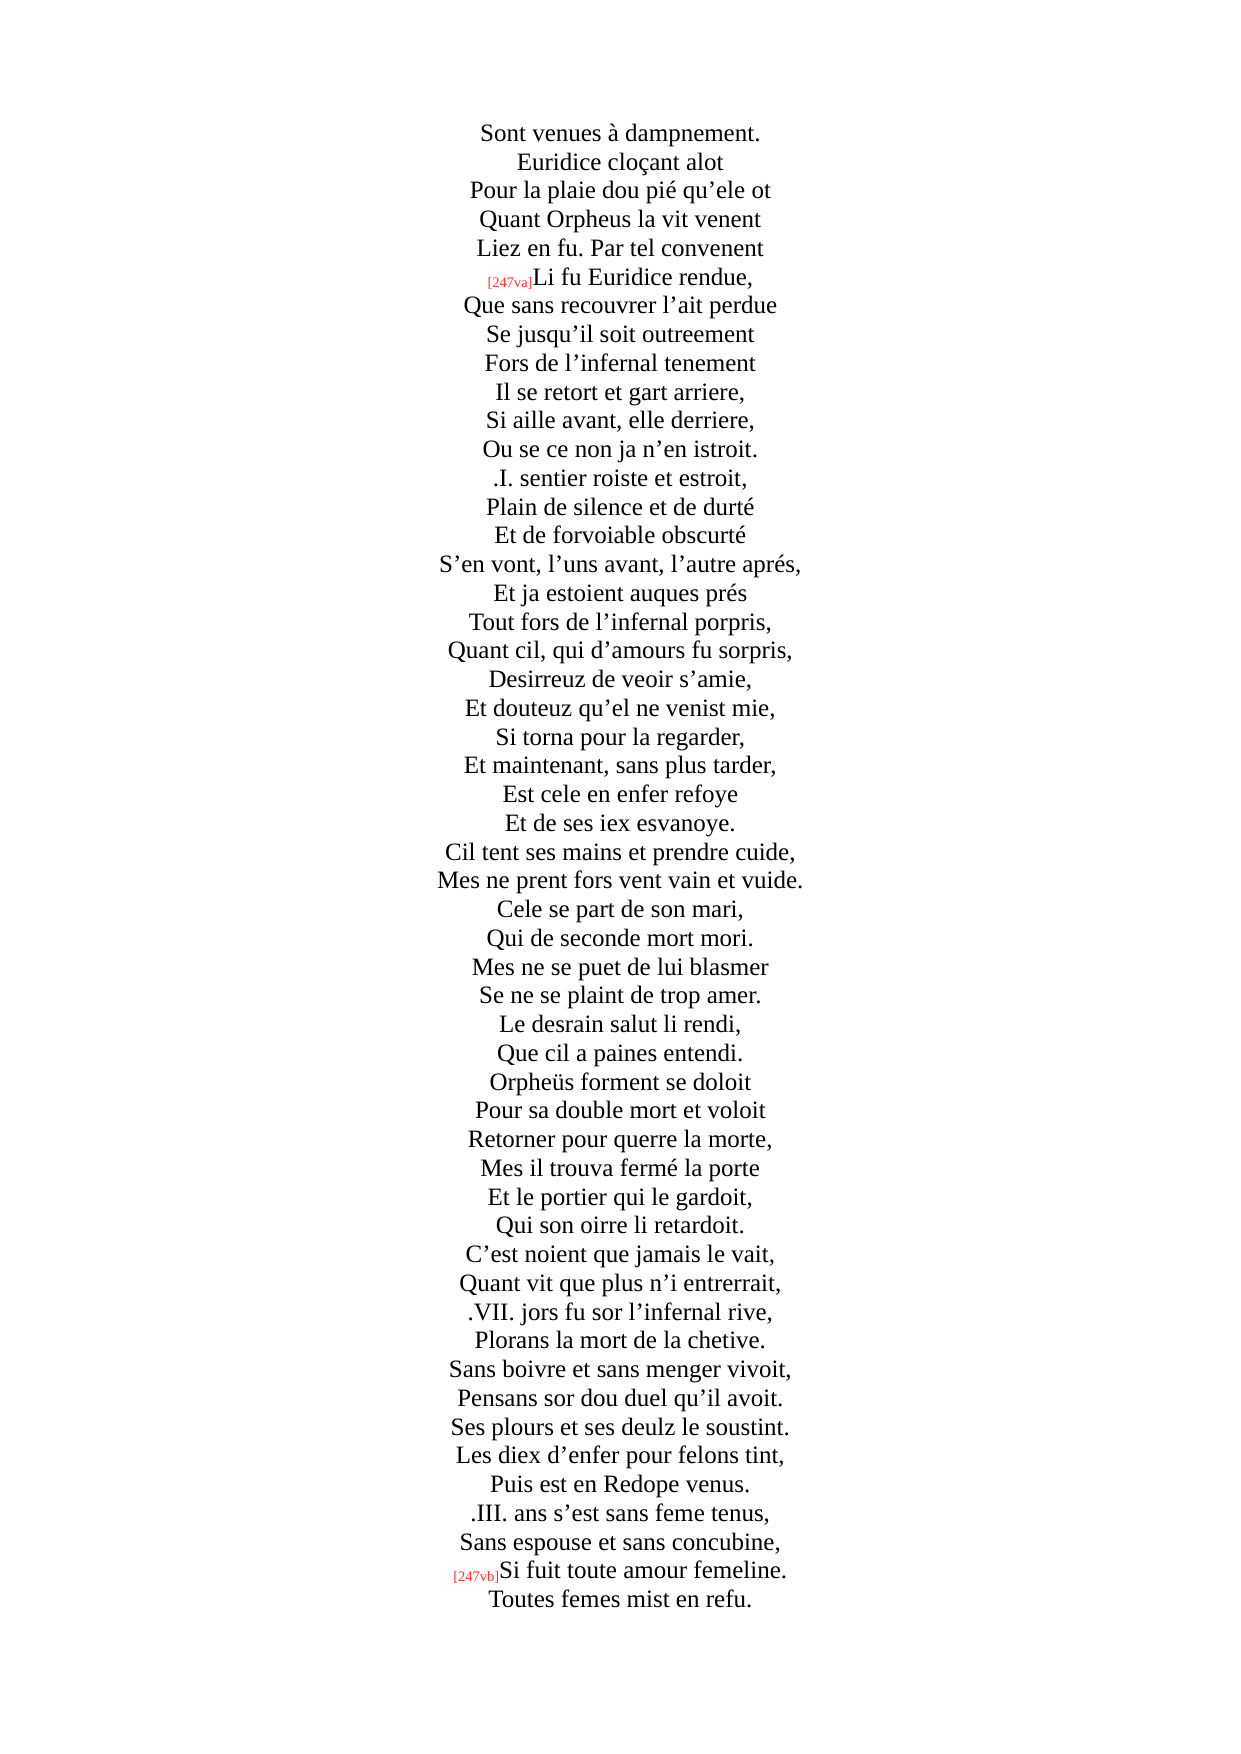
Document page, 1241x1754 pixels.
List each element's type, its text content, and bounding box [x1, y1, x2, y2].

text [247va]Li fu Euridice rendue, [118, 262, 1122, 291]
text C’est noient que jamais le vait, [118, 1239, 1122, 1268]
text Est cele en enfer refoye [118, 779, 1122, 808]
text Pour la plaie dou pié qu’ele ot [118, 176, 1122, 204]
text Cele se part de son mari, [118, 894, 1122, 923]
text Mes ne se puet de lui blasmer [118, 952, 1122, 981]
text Qui de seconde mort mori. [118, 923, 1122, 952]
text Orpheüs forment se doloit [118, 1067, 1122, 1096]
text Si torna pour la regarder, [118, 722, 1122, 751]
text Et ja estoient auques prés [118, 578, 1122, 607]
text Se ne se plaint de trop amer. [118, 981, 1122, 1009]
text Tout fors de l’infernal porpris, [118, 607, 1122, 636]
text Mes il trouva fermé la porte [118, 1153, 1122, 1182]
text Il se retort et gart arriere, [118, 377, 1122, 406]
text Plain de silence et de durté [118, 492, 1122, 521]
text Que cil a paines entendi. [118, 1038, 1122, 1067]
text Les diex d’enfer pour felons tint, [118, 1441, 1122, 1469]
text Retorner pour querre la morte, [118, 1124, 1122, 1153]
text Pensans sor dou duel qu’il avoit. [118, 1383, 1122, 1412]
text Et de ses iex esvanoye. [118, 808, 1122, 837]
text Et le portier qui le gardoit, [118, 1182, 1122, 1211]
text Mes ne prent fors vent vain et vuide. [118, 866, 1122, 894]
text Toutes femes mist en refu. [118, 1584, 1122, 1613]
text .III. ans s’est sans feme tenus, [118, 1498, 1122, 1527]
text Se jusqu’il soit outreement [118, 319, 1122, 348]
text Et douteuz qu’el ne venist mie, [118, 693, 1122, 722]
text Quant vit que plus n’i entrerrait, [118, 1268, 1122, 1297]
text .I. sentier roiste et estroit, [118, 463, 1122, 492]
text Si aille avant, elle derriere, [118, 406, 1122, 434]
text [247vb]Si fuit toute amour femeline. [118, 1556, 1122, 1584]
text Qui son oirre li retardoit. [118, 1211, 1122, 1239]
text Sans espouse et sans concubine, [118, 1527, 1122, 1556]
text Et de forvoiable obscurté [118, 521, 1122, 549]
text Le desrain salut li rendi, [118, 1009, 1122, 1038]
text Quant cil, qui d’amours fu sorpris, [118, 636, 1122, 664]
text Ses plours et ses deulz le soustint. [118, 1412, 1122, 1441]
text Que sans recouvrer l’ait perdue [118, 291, 1122, 319]
text .VII. jors fu sor l’infernal rive, [118, 1297, 1122, 1326]
text S’en vont, l’uns avant, l’autre aprés, [118, 549, 1122, 578]
text Sans boivre et sans menger vivoit, [118, 1354, 1122, 1383]
text Plorans la mort de la chetive. [118, 1326, 1122, 1354]
text Et maintenant, sans plus tarder, [118, 751, 1122, 779]
text Desirreuz de veoir s’amie, [118, 664, 1122, 693]
text Ou se ce non ja n’en istroit. [118, 434, 1122, 463]
text Pour sa double mort et voloit [118, 1096, 1122, 1124]
text Euridice cloçant alot [118, 147, 1122, 176]
text Puis est en Redope venus. [118, 1469, 1122, 1498]
text Sont venues à dampnement. [118, 118, 1122, 147]
text Liez en fu. Par tel convenent [118, 233, 1122, 262]
text Quant Orpheus la vit venent [118, 204, 1122, 233]
text Cil tent ses mains et prendre cuide, [118, 837, 1122, 866]
text Fors de l’infernal tenement [118, 348, 1122, 377]
